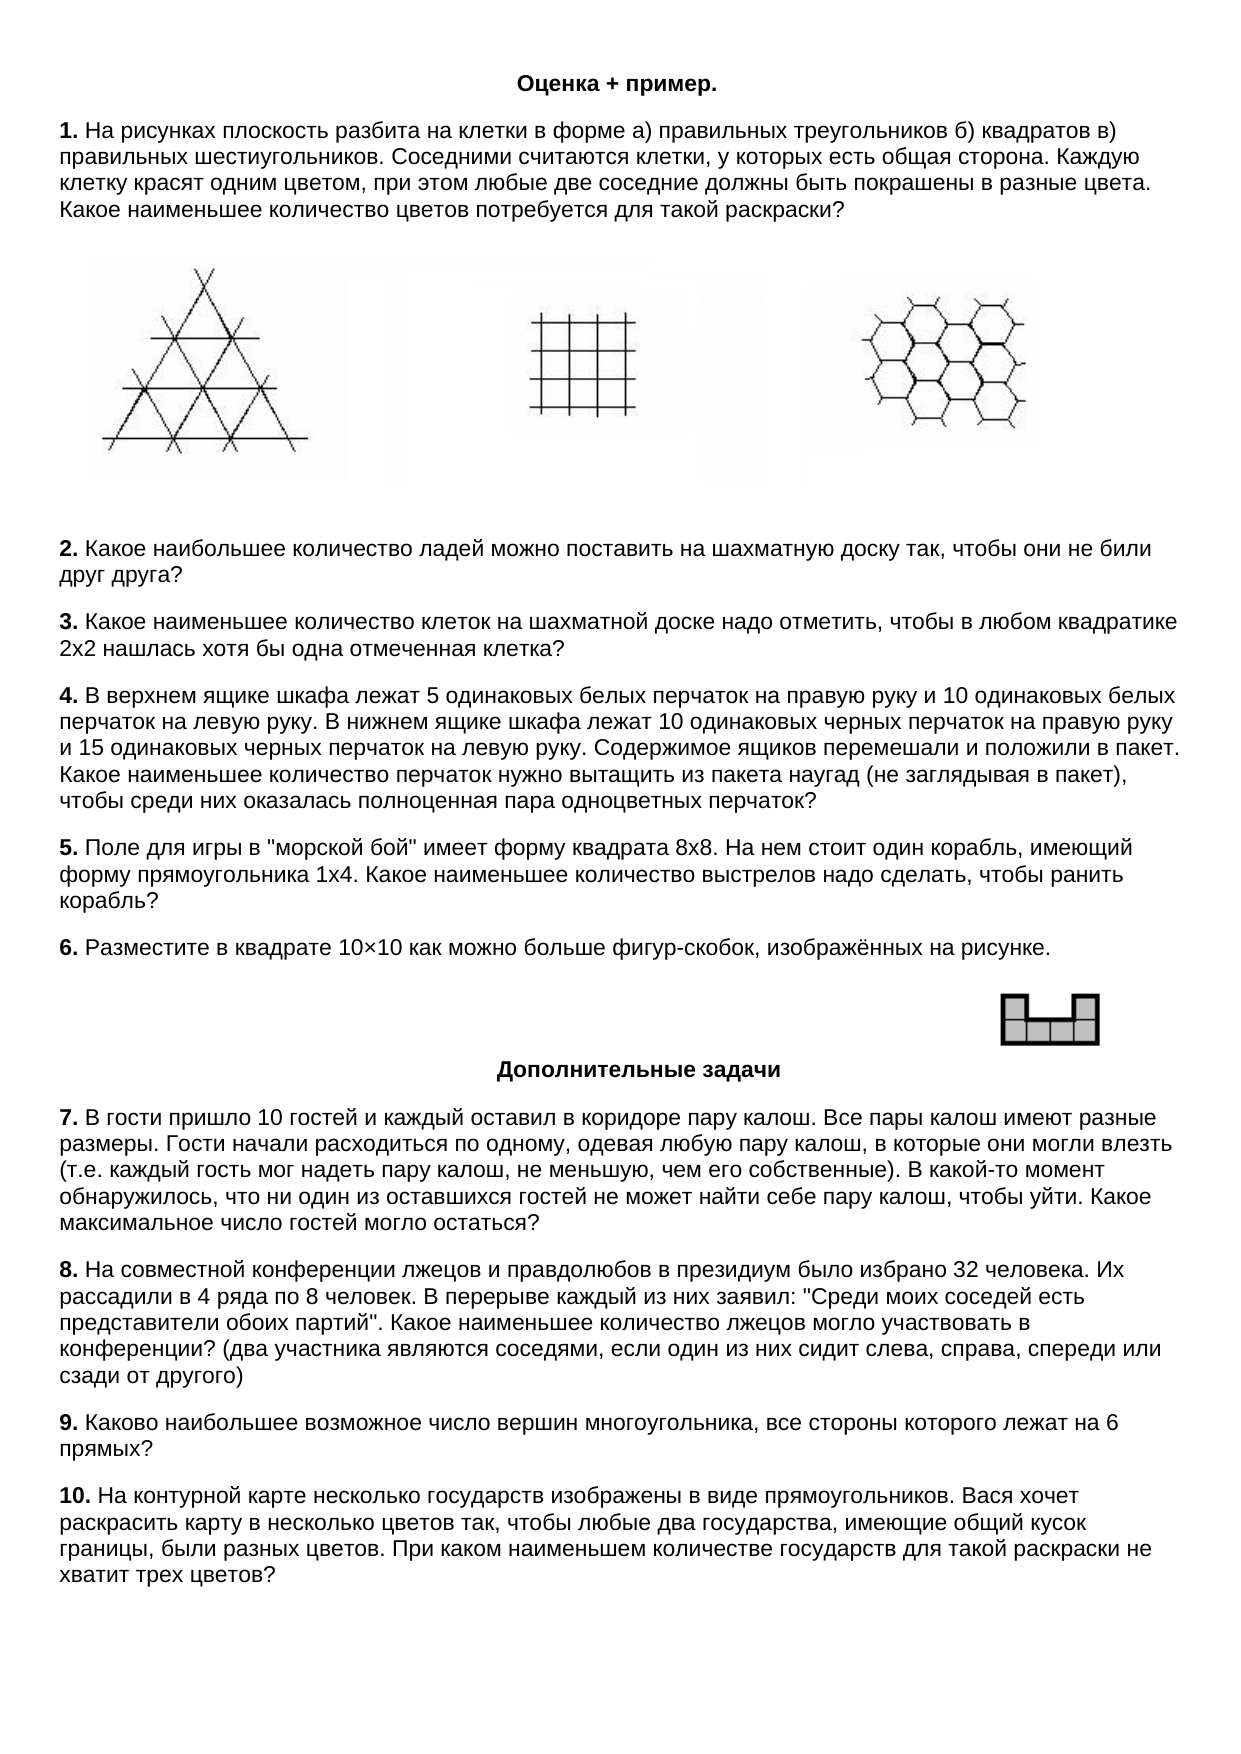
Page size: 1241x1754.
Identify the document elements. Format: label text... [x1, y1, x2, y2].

picture [990, 983, 1111, 1057]
list 1. На рисунках плоскость разбита на клетки в форме а) правильных треугольников б) квадратов в) правильных шестиугольников. Соседними считаются клетки, у которых есть общая сторона. Каждую клетку красят одним цветом, при этом любые две соседние должны быть покрашены в разные цвета. Какое наименьшее количество цветов потребуется для такой раскраски? [59, 117, 1181, 222]
text 5. Поле для игры в "морской бой" имеет форму квадрата 8x8. На нем стоит один корабль, имеющий форму прямоугольника 1x4. Какое наименьшее количество выстрелов надо сделать, чтобы ранить корабль? [59, 834, 1181, 913]
text 2. Какое наибольшее количество ладей можно поставить на шахматную доску так, чтобы они не били друг друга? [59, 534, 1181, 587]
text 8. На совместной конференции лжецов и правдолюбов в президиум было избрано 32 человека. Их рассадили в 4 ряда по 8 человек. В перерыве каждый из них заявил: "Среди моих соседей есть представители обоих партий". Какое наименьшее количество лжецов могло участвовать в конференции? (два участника являются соседями, если один из них сидит слева, справа, спереди или сзади от другого) [59, 1256, 1181, 1388]
text 7. В гости пришло 10 гостей и каждый оставил в коридоре пару калош. Все пары калош имеют разные размеры. Гости начали расходиться по одному, одевая любую пару калош, в которые они могли влезть (т.е. каждый гость мог надеть пару калош, не меньшую, чем его собственные). В какой-то момент обнаружилось, что ни один из оставшихся гостей не может найти себе пару калош, чтобы уйти. Какое максимальное число гостей могло остаться? [59, 1104, 1181, 1235]
text 4. В верхнем ящике шкафа лежат 5 одинаковых белых перчаток на правую руку и 10 одинаковых белых перчаток на левую руку. В нижнем ящике шкафа лежат 10 одинаковых черных перчаток на правую руку и 15 одинаковых черных перчаток на левую руку. Содержимое ящиков перемешали и положили в пакет. Какое наименьшее количество перчаток нужно вытащить из пакета наугад (не заглядывая в пакет), чтобы среди них оказалась полноценная пара одноцветных перчаток? [59, 682, 1181, 813]
text Оценка + пример. [59, 69, 1181, 96]
text 3. Какое наименьшее количество клеток на шахматной доске надо отметить, чтобы в любом квадратике 2x2 нашлась хотя бы одна отмеченная клетка? [59, 608, 1181, 661]
text 9. Каково наибольшее возможное число вершин многоугольника, все стороны которого лежат на 6 прямых? [59, 1409, 1181, 1462]
picture [90, 255, 1065, 488]
list 6. Разместите в квадрате 10×10 как можно больше фигур-скобок, изображённых на рисунке. [59, 934, 1181, 961]
text 10. На контурной карте несколько государств изображены в виде прямоугольников. Вася хочет раскрасить карту в несколько цветов так, чтобы любые два государства, имеющие общий кусок границы, были разных цветов. При каком наименьшем количестве государств для такой раскраски не хватит трех цветов? [59, 1482, 1181, 1588]
text Дополнительные задачи [97, 981, 1181, 1083]
